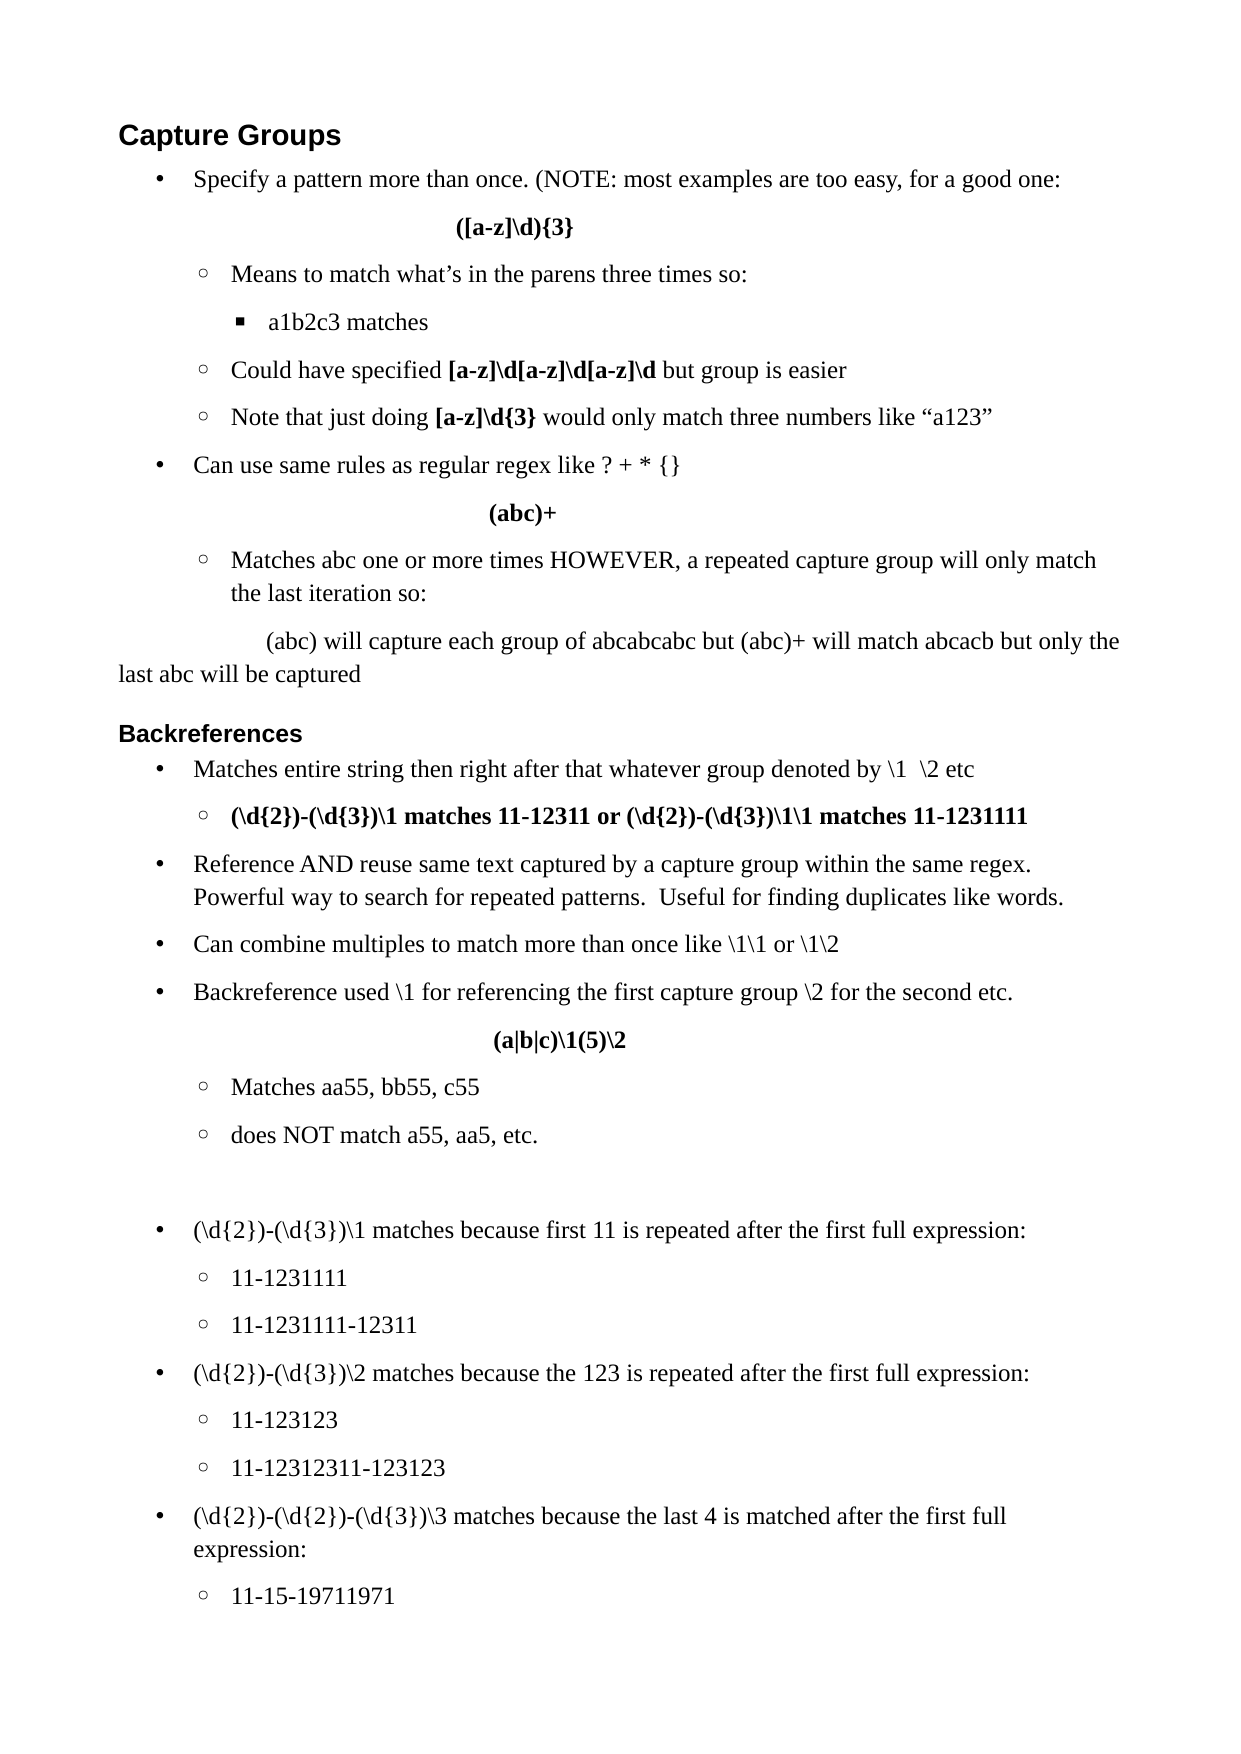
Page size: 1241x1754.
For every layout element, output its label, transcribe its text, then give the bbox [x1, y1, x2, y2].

list Matches abc one or more times HOWEVER, a repeated capture group will only match the last iteration so: [193, 545, 1122, 607]
list a1b2c3 matches [231, 307, 1122, 336]
list (abc)+ [156, 498, 1122, 526]
list (\d{2})-(\d{3})\1 matches 11-12311 or (\d{2})-(\d{3})\1\1 matches 11-1231111 [193, 801, 1122, 830]
list ([a-z]\d){3} [418, 212, 1122, 241]
list 11-123123 [193, 1406, 1122, 1434]
list Note that just doing [a-z]\d{3} would only match three numbers like “a123” [193, 402, 1122, 431]
list (\d{2})-(\d{2})-(\d{3})\3 matches because the last 4 is matched after the first full expression: [156, 1501, 1122, 1563]
list Matches entire string then right after that whatever group denoted by \1 \2 etc [156, 754, 1122, 782]
list Could have specified [a-z]\d[a-z]\d[a-z]\d but group is easier [193, 355, 1122, 383]
list Matches aa55, bb55, c55 [193, 1072, 1122, 1101]
list does NOT match a55, aa5, etc. [193, 1120, 1122, 1149]
list Means to match what’s in the parens three times so: [193, 259, 1122, 288]
list 11-1231111-12311 [193, 1310, 1122, 1339]
list Can combine multiples to match more than once like \1\1 or \1\2 [156, 929, 1122, 958]
list (\d{2})-(\d{3})\2 matches because the 123 is repeated after the first full expression: [156, 1358, 1122, 1387]
list (a|b|c)\1(5)\2 [456, 1025, 1122, 1053]
list Specify a pattern more than once. (NOTE: most examples are too easy, for a good one: [156, 164, 1122, 193]
subtitle Capture Groups [118, 118, 1122, 152]
subtitle Backreferences [118, 719, 1122, 747]
list 11-12312311-123123 [193, 1453, 1122, 1482]
list (\d{2})-(\d{3})\1 matches because first 11 is repeated after the first full expression: [156, 1215, 1122, 1244]
list 11-15-19711971 [193, 1581, 1122, 1610]
list Can use same rules as regular regex like ? + * {} [156, 450, 1122, 479]
text (abc) will capture each group of abcabcabc but (abc)+ will match abcacb but only the last abc will be captured [118, 626, 1122, 688]
list Reference AND reuse same text captured by a capture group within the same regex. Powerful way to search for repeated patterns. Useful for finding duplicates like words. [156, 849, 1122, 911]
list 11-1231111 [193, 1263, 1122, 1292]
list Backreference used \1 for referencing the first capture group \2 for the second etc. [156, 977, 1122, 1006]
